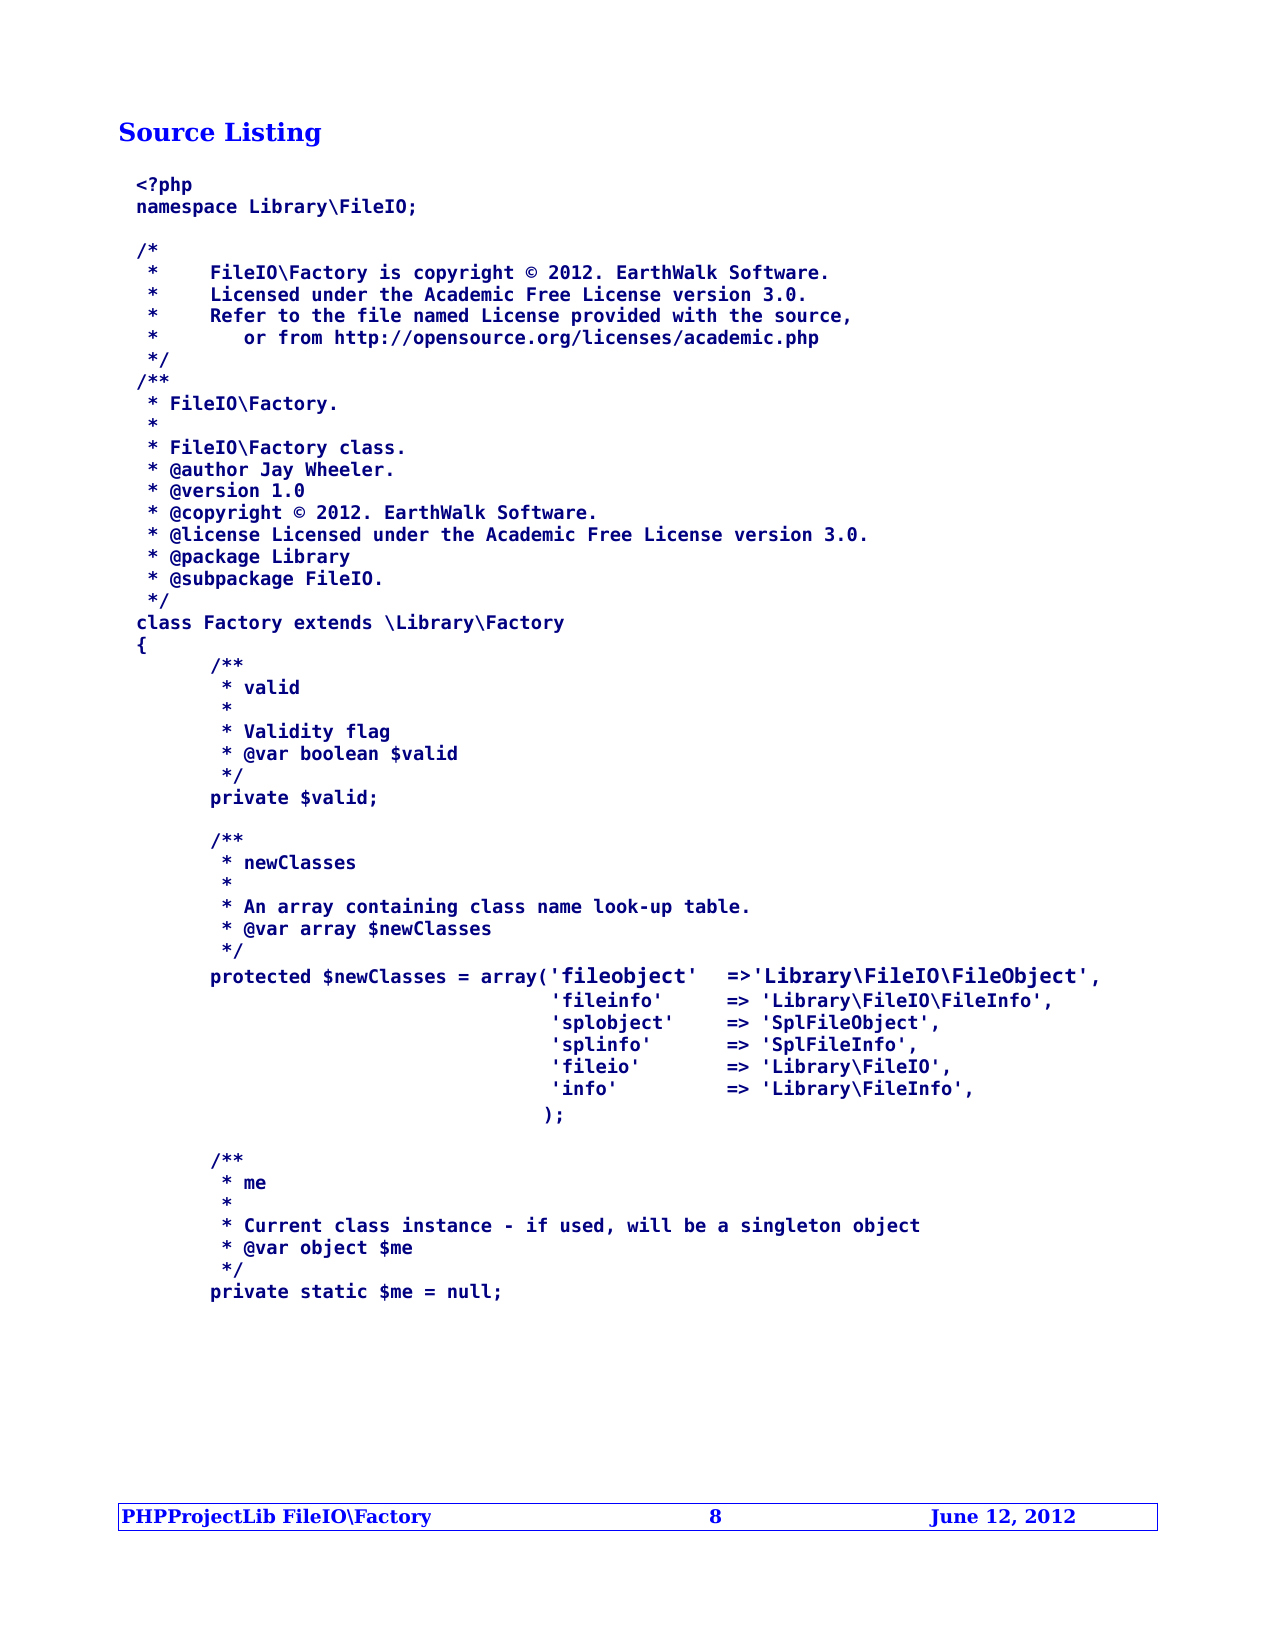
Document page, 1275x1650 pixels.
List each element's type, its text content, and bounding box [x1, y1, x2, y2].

list * [136, 415, 1157, 437]
list * valid [136, 677, 1157, 699]
list * @version 1.0 [136, 480, 1157, 502]
list private static $me = null; [136, 1281, 1157, 1303]
list * [136, 699, 1157, 721]
list * FileIO\Factory. [136, 393, 1157, 415]
list private $valid; [136, 787, 1157, 808]
list * An array containing class name look-up table. [136, 896, 1157, 918]
list * @var array $newClasses [136, 918, 1157, 940]
list * [136, 1193, 1157, 1215]
list class Factory extends \Library\Factory [136, 612, 1157, 633]
list * FileIO\Factory is copyright © 2012. EarthWalk Software. [136, 262, 1157, 283]
list ); [136, 1099, 1157, 1128]
list /** [136, 655, 1157, 677]
list <?php [136, 174, 1157, 196]
list * @author Jay Wheeler. [136, 458, 1157, 480]
list * [136, 874, 1157, 896]
list protected $newClasses = array('fileobject' =>'Library\FileIO\FileObject', [136, 962, 1157, 990]
list * @var object $me [136, 1237, 1157, 1259]
list */ [136, 349, 1157, 371]
list * @subpackage FileIO. [136, 568, 1157, 590]
list 'fileio' => 'Library\FileIO', [136, 1056, 1157, 1078]
list * FileIO\Factory class. [136, 437, 1157, 458]
list * newClasses [136, 852, 1157, 874]
list { [136, 633, 1157, 655]
list * Current class instance - if used, will be a singleton object [136, 1215, 1157, 1237]
list namespace Library\FileIO; [136, 196, 1157, 218]
list */ [136, 765, 1157, 787]
list 'info' => 'Library\FileInfo', [136, 1078, 1157, 1099]
list 'splinfo' => 'SplFileInfo', [136, 1034, 1157, 1056]
list * @var boolean $valid [136, 743, 1157, 765]
list * Refer to the file named License provided with the source, [136, 305, 1157, 327]
list * @license Licensed under the Academic Free License version 3.0. [136, 524, 1157, 546]
list * Licensed under the Academic Free License version 3.0. [136, 283, 1157, 305]
list */ [136, 940, 1157, 962]
list /** [136, 830, 1157, 852]
list */ [136, 1259, 1157, 1281]
list 'splobject' => 'SplFileObject', [136, 1012, 1157, 1034]
list * or from http://opensource.org/licenses/academic.php [136, 327, 1157, 349]
list */ [136, 590, 1157, 612]
list * me [136, 1172, 1157, 1193]
list 'fileinfo' => 'Library\FileIO\FileInfo', [136, 990, 1157, 1012]
list /** [136, 371, 1157, 393]
list * Validity flag [136, 721, 1157, 743]
list /** [136, 1150, 1157, 1172]
title Source Listing [118, 118, 1157, 147]
list /* [136, 240, 1157, 262]
list * @copyright © 2012. EarthWalk Software. [136, 502, 1157, 524]
list * @package Library [136, 546, 1157, 568]
